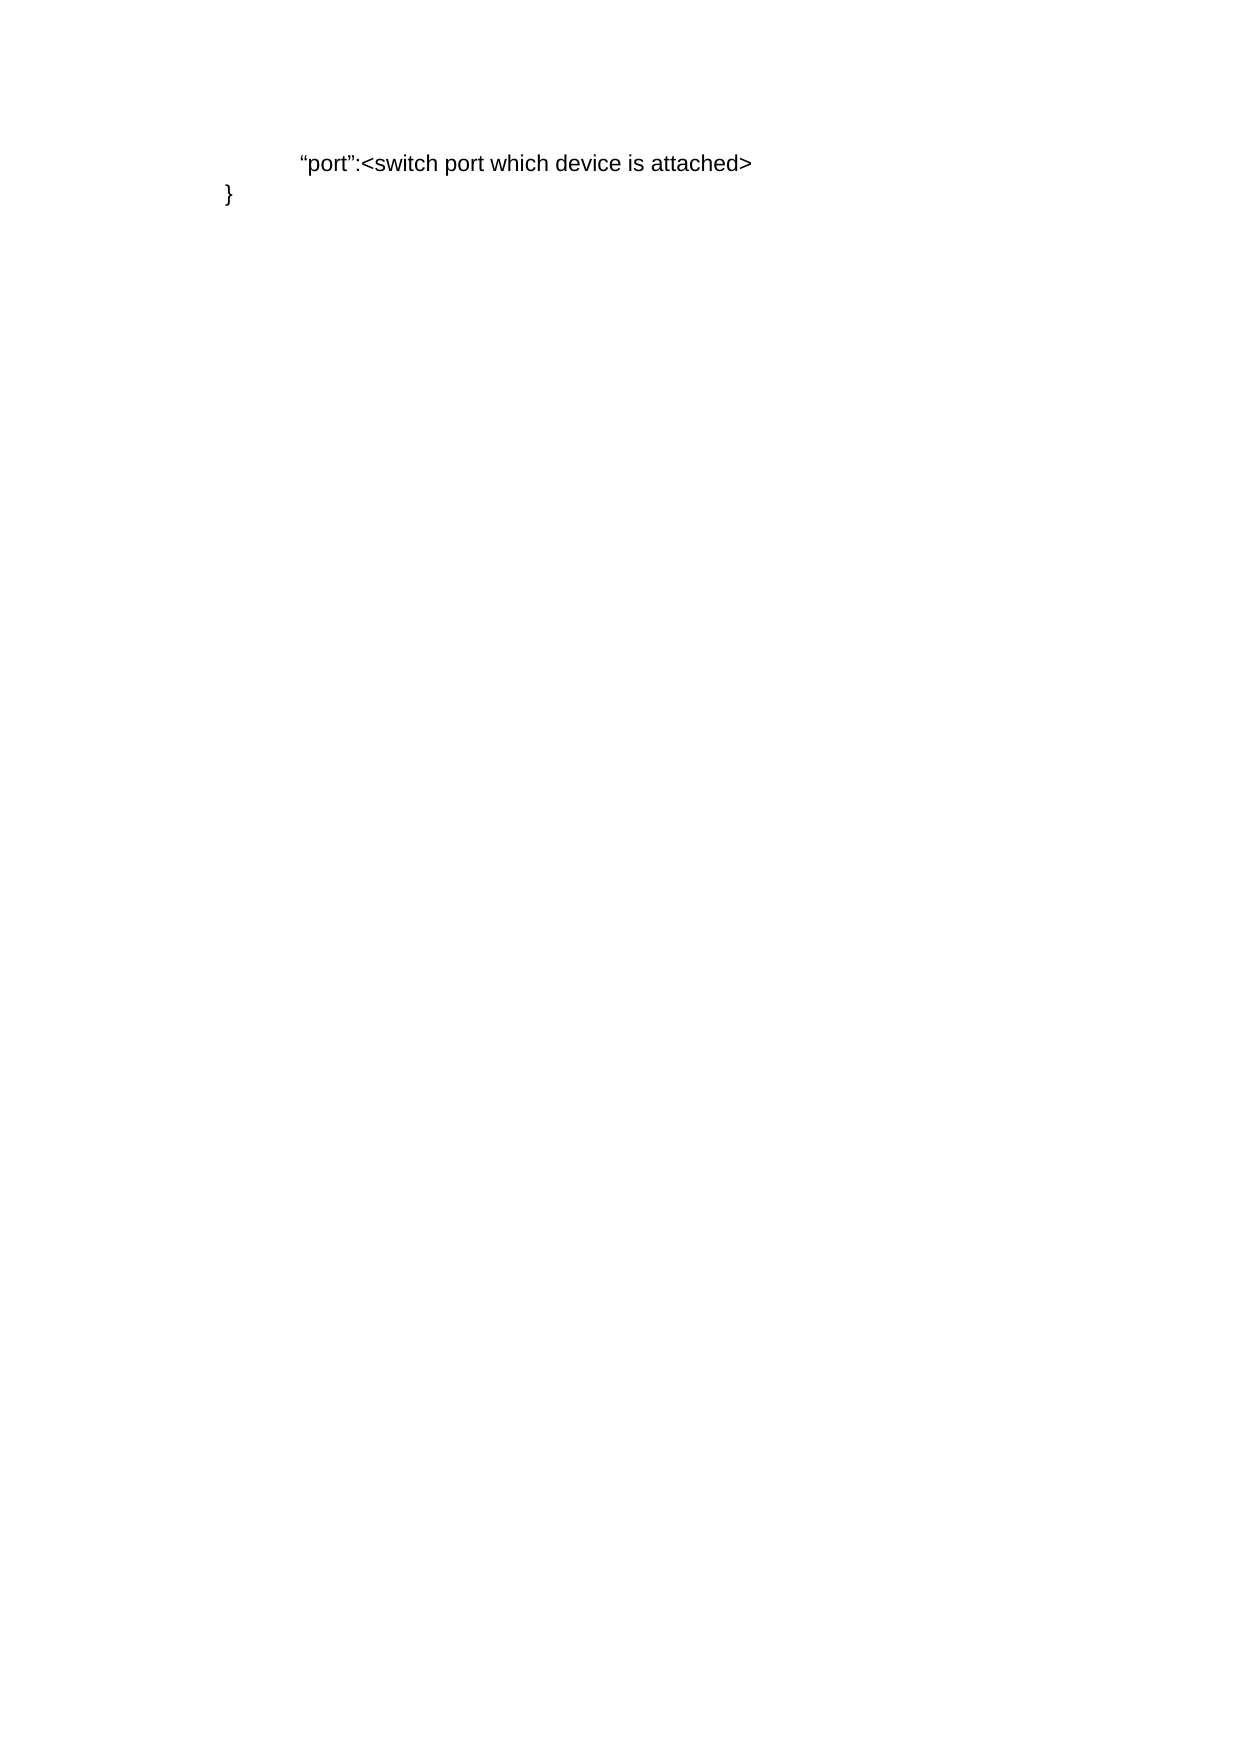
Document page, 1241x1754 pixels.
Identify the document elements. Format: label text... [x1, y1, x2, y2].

text } [225, 180, 1090, 207]
text “port”:<switch port which device is attached> [225, 150, 1090, 176]
